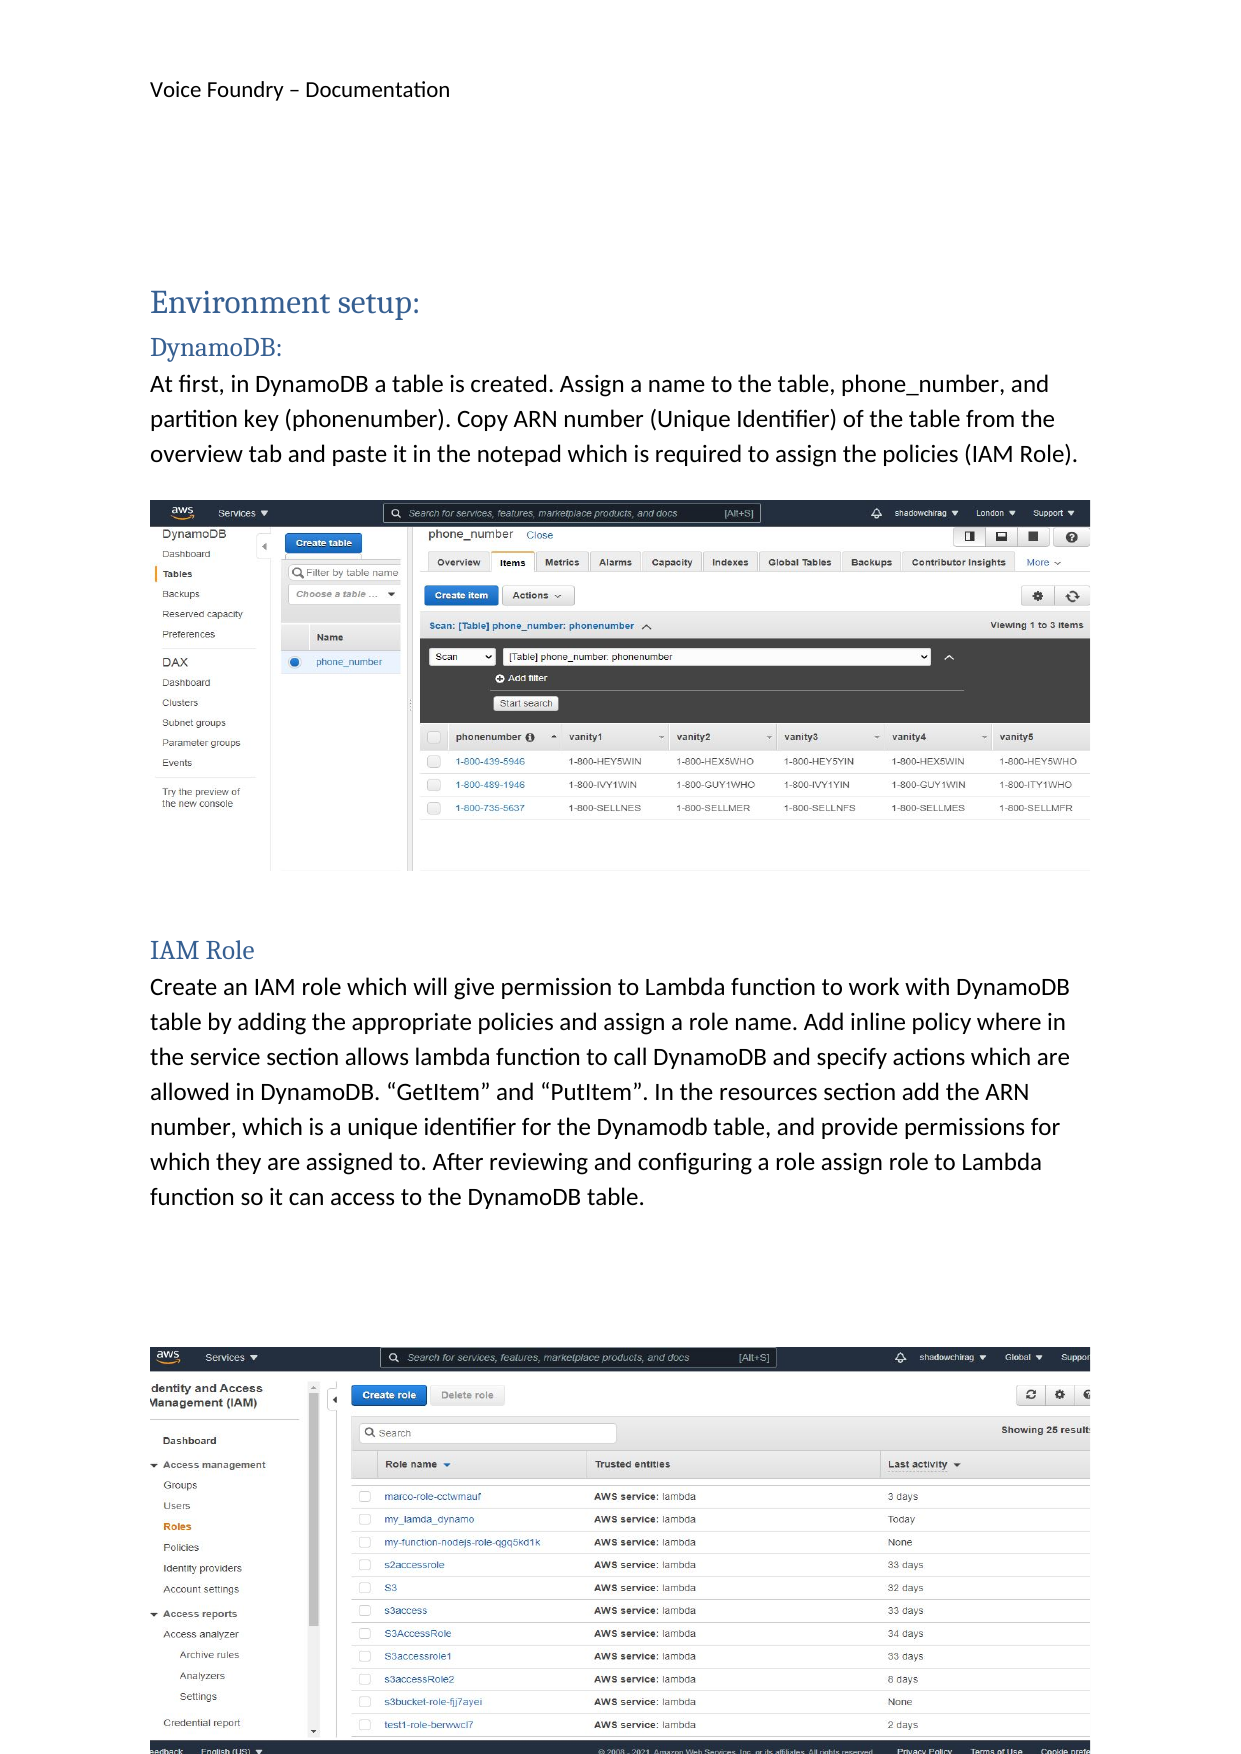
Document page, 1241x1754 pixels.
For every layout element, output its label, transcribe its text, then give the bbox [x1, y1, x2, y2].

text Create an IAM role which will give permission to Lambda function to work with DynamoDB table by adding the appropriate policies and assign a role name. Add inline policy where in the service section allows lambda function to call DynamoDB and specify actions which are allowed in DynamoDB. “GetItem” and “PutItem”. In the resources section add the ARN number, which is a unique identifier for the Dynamodb table, and provide permissions for which they are assigned to. After reviewing and configuring a role assign role to Lambda function so it can access to the DynamoDB table. [150, 971, 1090, 1211]
text At first, in DynamoDB a table is created. Assign a name to the table, phone_number, and partition key (phonenumber). Copy ARN number (Unique Identifier) of the table from the overview tab and paste it in the notepad which is required to assign the policies (IAM Role). [150, 368, 1090, 468]
subtitle Environment setup: [150, 284, 1090, 322]
subtitle DynamoDB: [150, 332, 1090, 363]
subtitle IAM Role [150, 935, 1090, 966]
